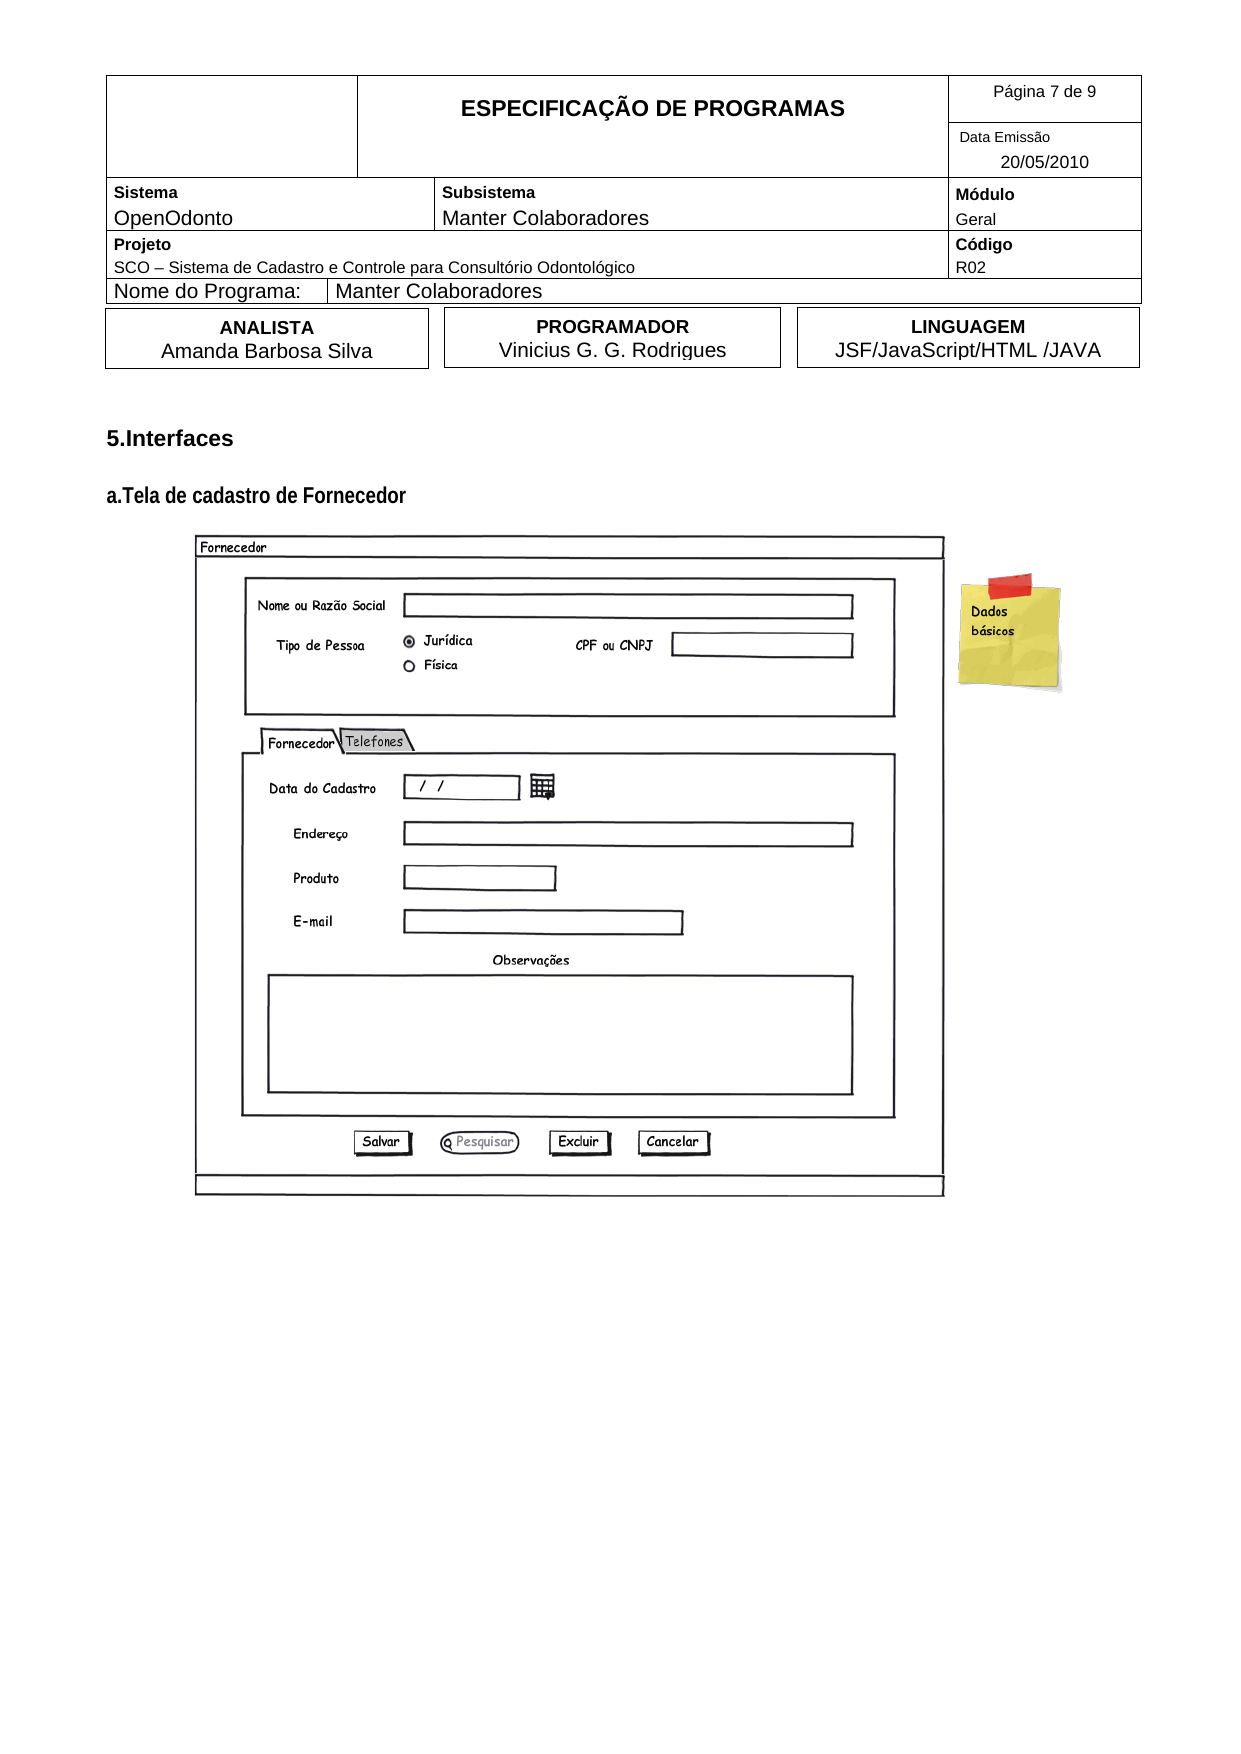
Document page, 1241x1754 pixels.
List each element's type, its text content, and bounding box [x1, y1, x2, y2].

picture [194, 534, 1063, 1197]
subtitle Tela de cadastro de Fornecedor [106, 482, 1151, 508]
subtitle Interfaces [106, 425, 1151, 452]
